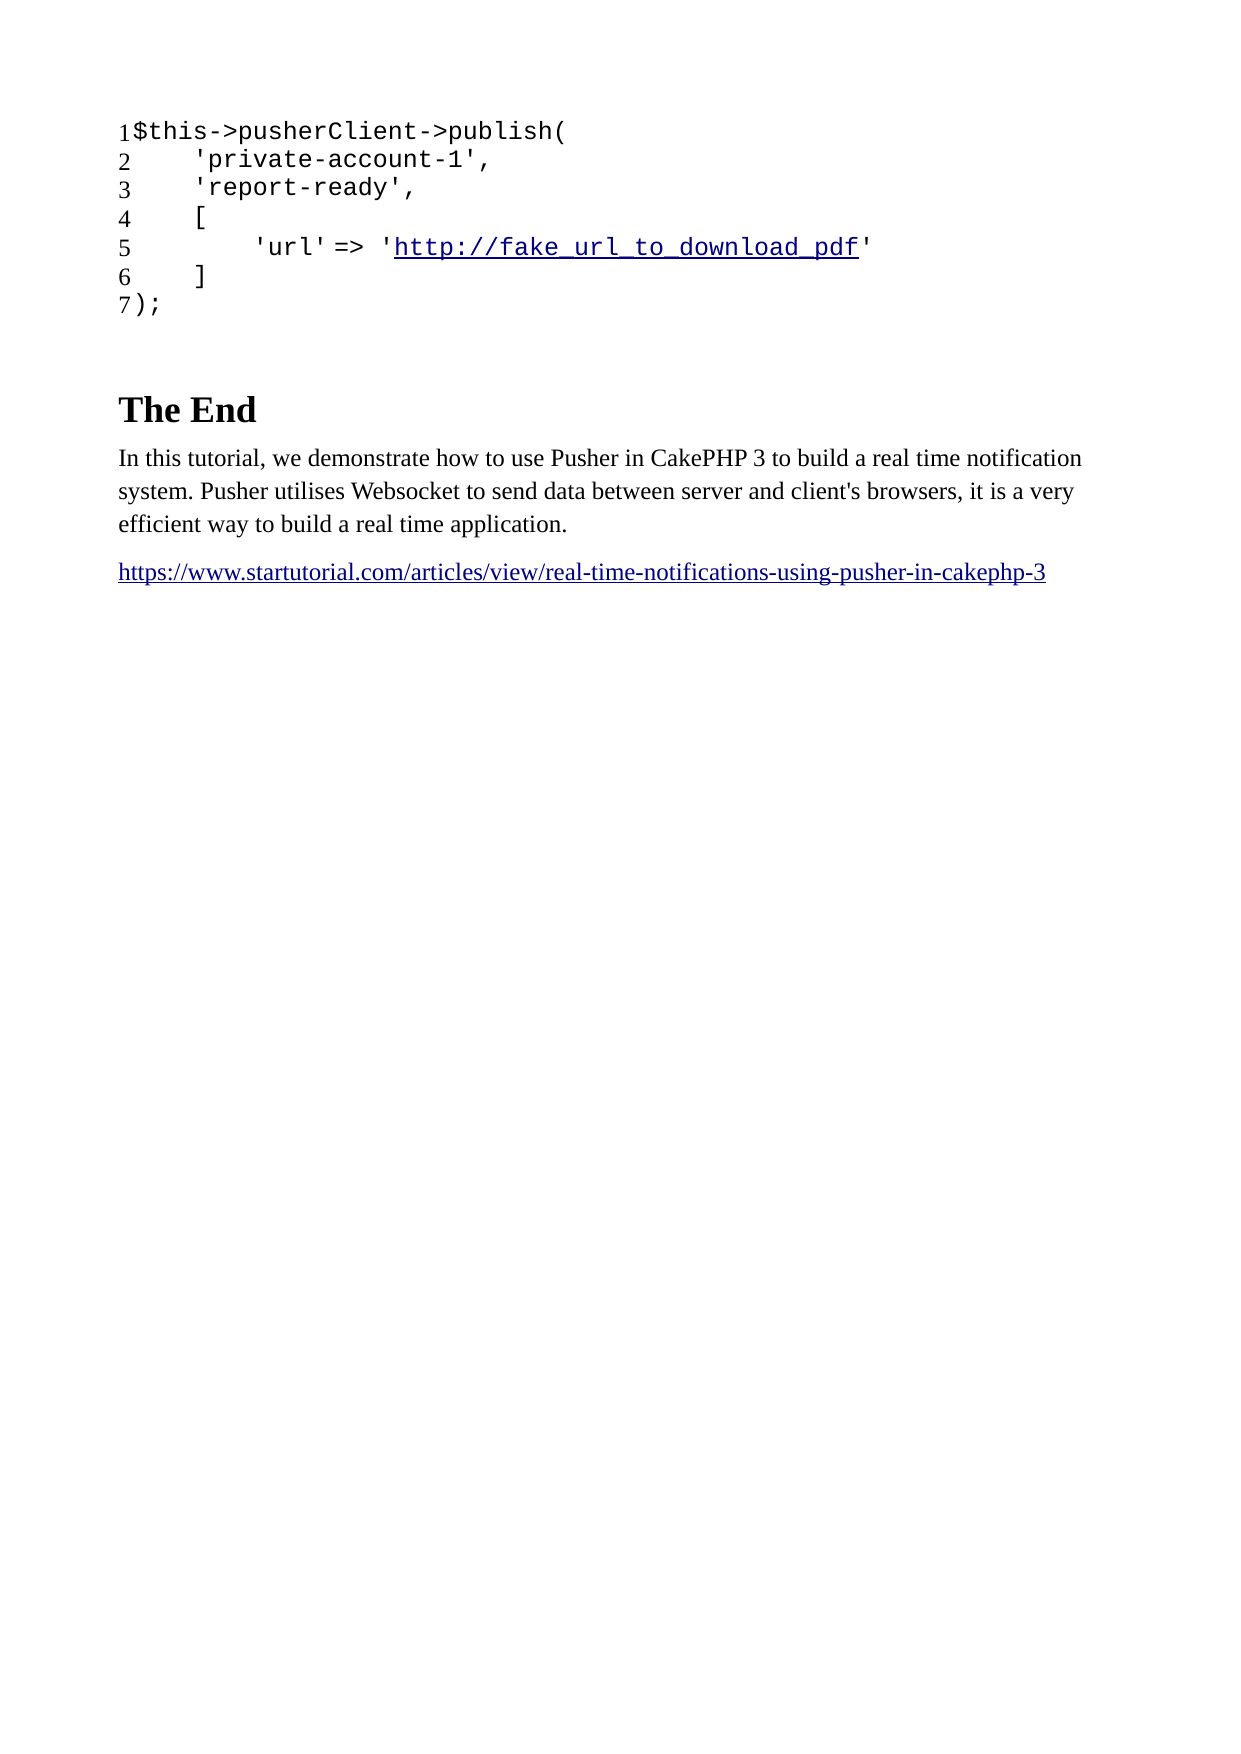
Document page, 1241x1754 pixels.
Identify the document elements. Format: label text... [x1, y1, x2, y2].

table_header $this->pusherClient->publish( 'private-account-1', 'report-ready', [ 'url' => 'http://fake_url_to_download_pdf' ] ); [133, 118, 890, 319]
subtitle The End [118, 388, 1122, 431]
text https://www.startutorial.com/articles/view/real-time-notifications-using-pusher-in-cakephp-3 [118, 557, 1122, 586]
table_header 1 2 3 4 5 6 7 [118, 118, 133, 319]
text In this tutorial, we demonstrate how to use Pusher in CakePHP 3 to build a real time notification system. Pusher utilises Websocket to send data between server and client's browsers, it is a very efficient way to build a real time application. [118, 443, 1122, 538]
